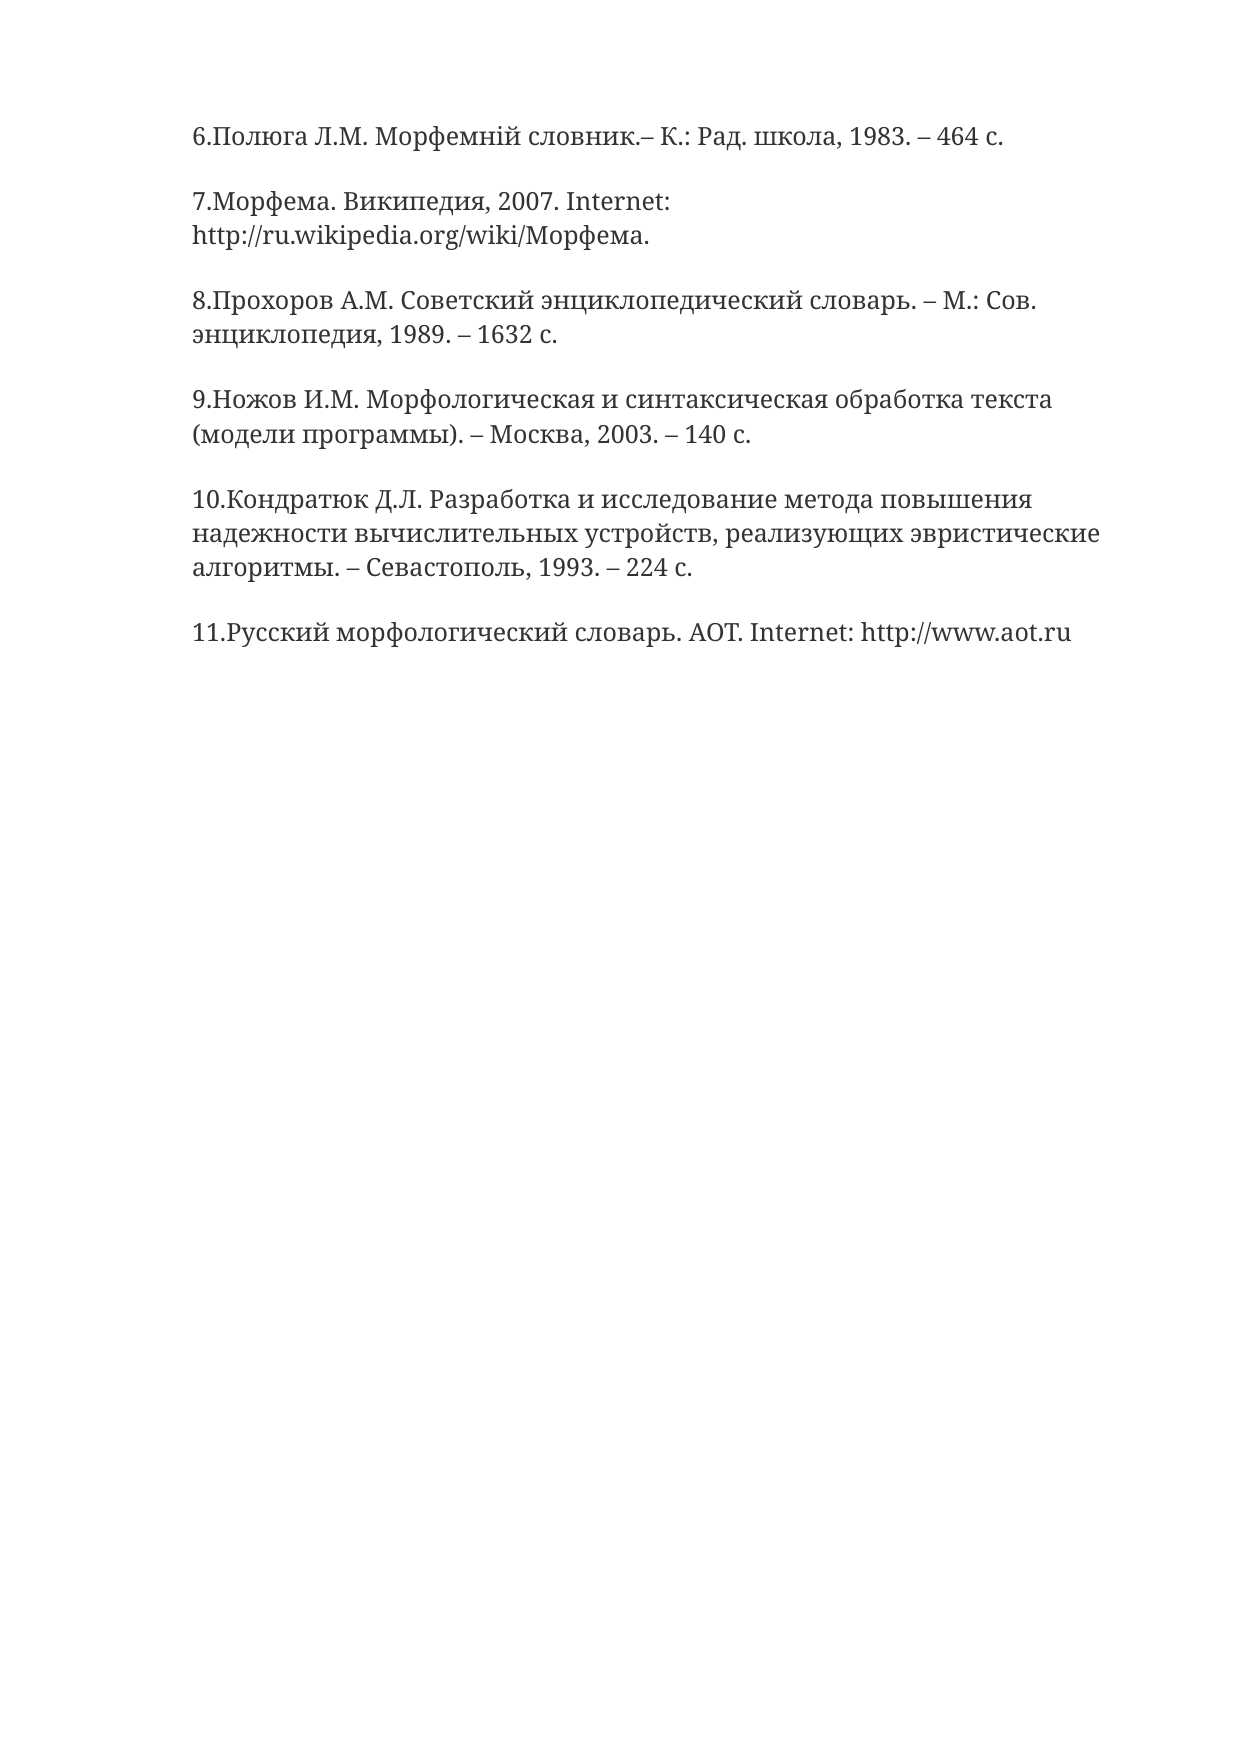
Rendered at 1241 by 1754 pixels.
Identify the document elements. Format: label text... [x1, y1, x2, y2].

list Русский морфологический словарь. АОТ. Internet: http://www.aot.ru [118, 615, 1122, 649]
list Ножов И.М. Морфологическая и синтаксическая обработка текста (модели программы). – Москва, 2003. – 140 с. [118, 382, 1122, 450]
list Полюга Л.М. Морфемній словник.– К.: Рад. школа, 1983. – 464 с. [118, 118, 1122, 152]
list Кондратюк Д.Л. Разработка и исследование метода повышения надежности вычислительных устройств, реализующих эвристические алгоритмы. – Севастополь, 1993. – 224 с. [118, 482, 1122, 584]
list Морфема. Википедия, 2007. Internet: http://ru.wikipedia.org/wiki/Морфема. [118, 183, 1122, 252]
list Прохоров А.М. Советский энциклопедический словарь. – М.: Сов. энциклопедия, 1989. – 1632 с. [118, 283, 1122, 351]
